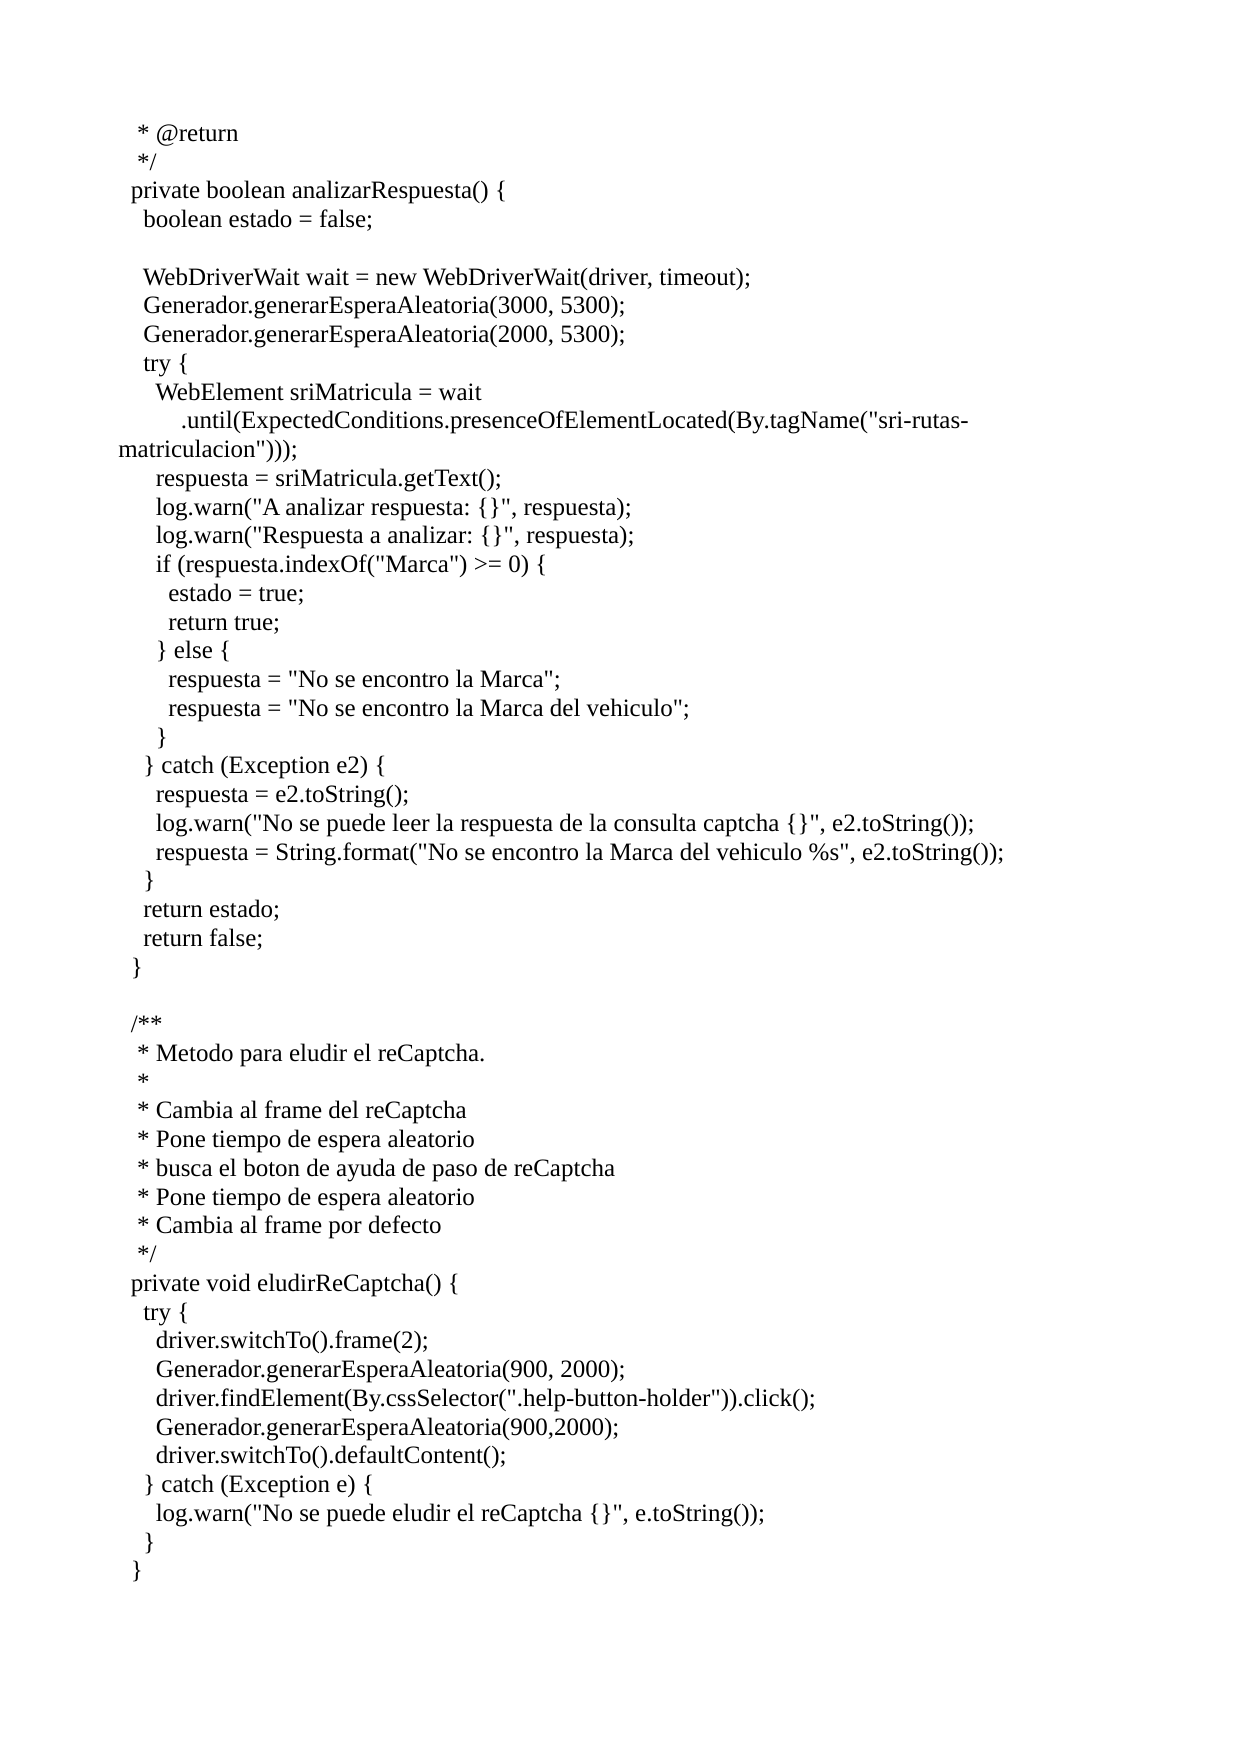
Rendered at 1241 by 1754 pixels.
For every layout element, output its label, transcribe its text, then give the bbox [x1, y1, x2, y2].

text * Metodo para eludir el reCaptcha. [118, 1038, 1122, 1067]
text * Cambia al frame del reCaptcha [118, 1096, 1122, 1124]
text * [118, 1067, 1122, 1096]
text respuesta = String.format("No se encontro la Marca del vehiculo %s", e2.toString()); [118, 837, 1122, 866]
text } [118, 1556, 1122, 1584]
text respuesta = "No se encontro la Marca del vehiculo"; [118, 693, 1122, 722]
text log.warn("Respuesta a analizar: {}", respuesta); [118, 521, 1122, 549]
text return estado; [118, 894, 1122, 923]
text */ [118, 147, 1122, 176]
text Generador.generarEsperaAleatoria(900, 2000); [118, 1354, 1122, 1383]
text } [118, 1527, 1122, 1556]
text try { [118, 348, 1122, 377]
text return false; [118, 923, 1122, 952]
text } [118, 866, 1122, 894]
text * busca el boton de ayuda de paso de reCaptcha [118, 1153, 1122, 1182]
text respuesta = "No se encontro la Marca"; [118, 664, 1122, 693]
text } else { [118, 636, 1122, 664]
text * Pone tiempo de espera aleatorio [118, 1124, 1122, 1153]
text Generador.generarEsperaAleatoria(2000, 5300); [118, 319, 1122, 348]
text private void eludirReCaptcha() { [118, 1268, 1122, 1297]
text private boolean analizarRespuesta() { [118, 176, 1122, 204]
text Generador.generarEsperaAleatoria(900,2000); [118, 1412, 1122, 1441]
text } [118, 722, 1122, 751]
text driver.switchTo().defaultContent(); [118, 1441, 1122, 1469]
text respuesta = e2.toString(); [118, 779, 1122, 808]
text respuesta = sriMatricula.getText(); [118, 463, 1122, 492]
text estado = true; [118, 578, 1122, 607]
text driver.findElement(By.cssSelector(".help-button-holder")).click(); [118, 1383, 1122, 1412]
text try { [118, 1297, 1122, 1326]
text log.warn("No se puede leer la respuesta de la consulta captcha {}", e2.toString()); [118, 808, 1122, 837]
text /** [118, 1009, 1122, 1038]
text boolean estado = false; [118, 204, 1122, 233]
text * Pone tiempo de espera aleatorio [118, 1182, 1122, 1211]
text } [118, 952, 1122, 981]
text if (respuesta.indexOf("Marca") >= 0) { [118, 549, 1122, 578]
text } catch (Exception e) { [118, 1469, 1122, 1498]
text WebDriverWait wait = new WebDriverWait(driver, timeout); [118, 262, 1122, 291]
text WebElement sriMatricula = wait [118, 377, 1122, 406]
text log.warn("No se puede eludir el reCaptcha {}", e.toString()); [118, 1498, 1122, 1527]
text */ [118, 1239, 1122, 1268]
text } catch (Exception e2) { [118, 751, 1122, 779]
text * @return [118, 118, 1122, 147]
text return true; [118, 607, 1122, 636]
text driver.switchTo().frame(2); [118, 1326, 1122, 1354]
text Generador.generarEsperaAleatoria(3000, 5300); [118, 291, 1122, 319]
text log.warn("A analizar respuesta: {}", respuesta); [118, 492, 1122, 521]
text * Cambia al frame por defecto [118, 1211, 1122, 1239]
text .until(ExpectedConditions.presenceOfElementLocated(By.tagName("sri-rutas-matriculacion"))); [118, 406, 1122, 463]
